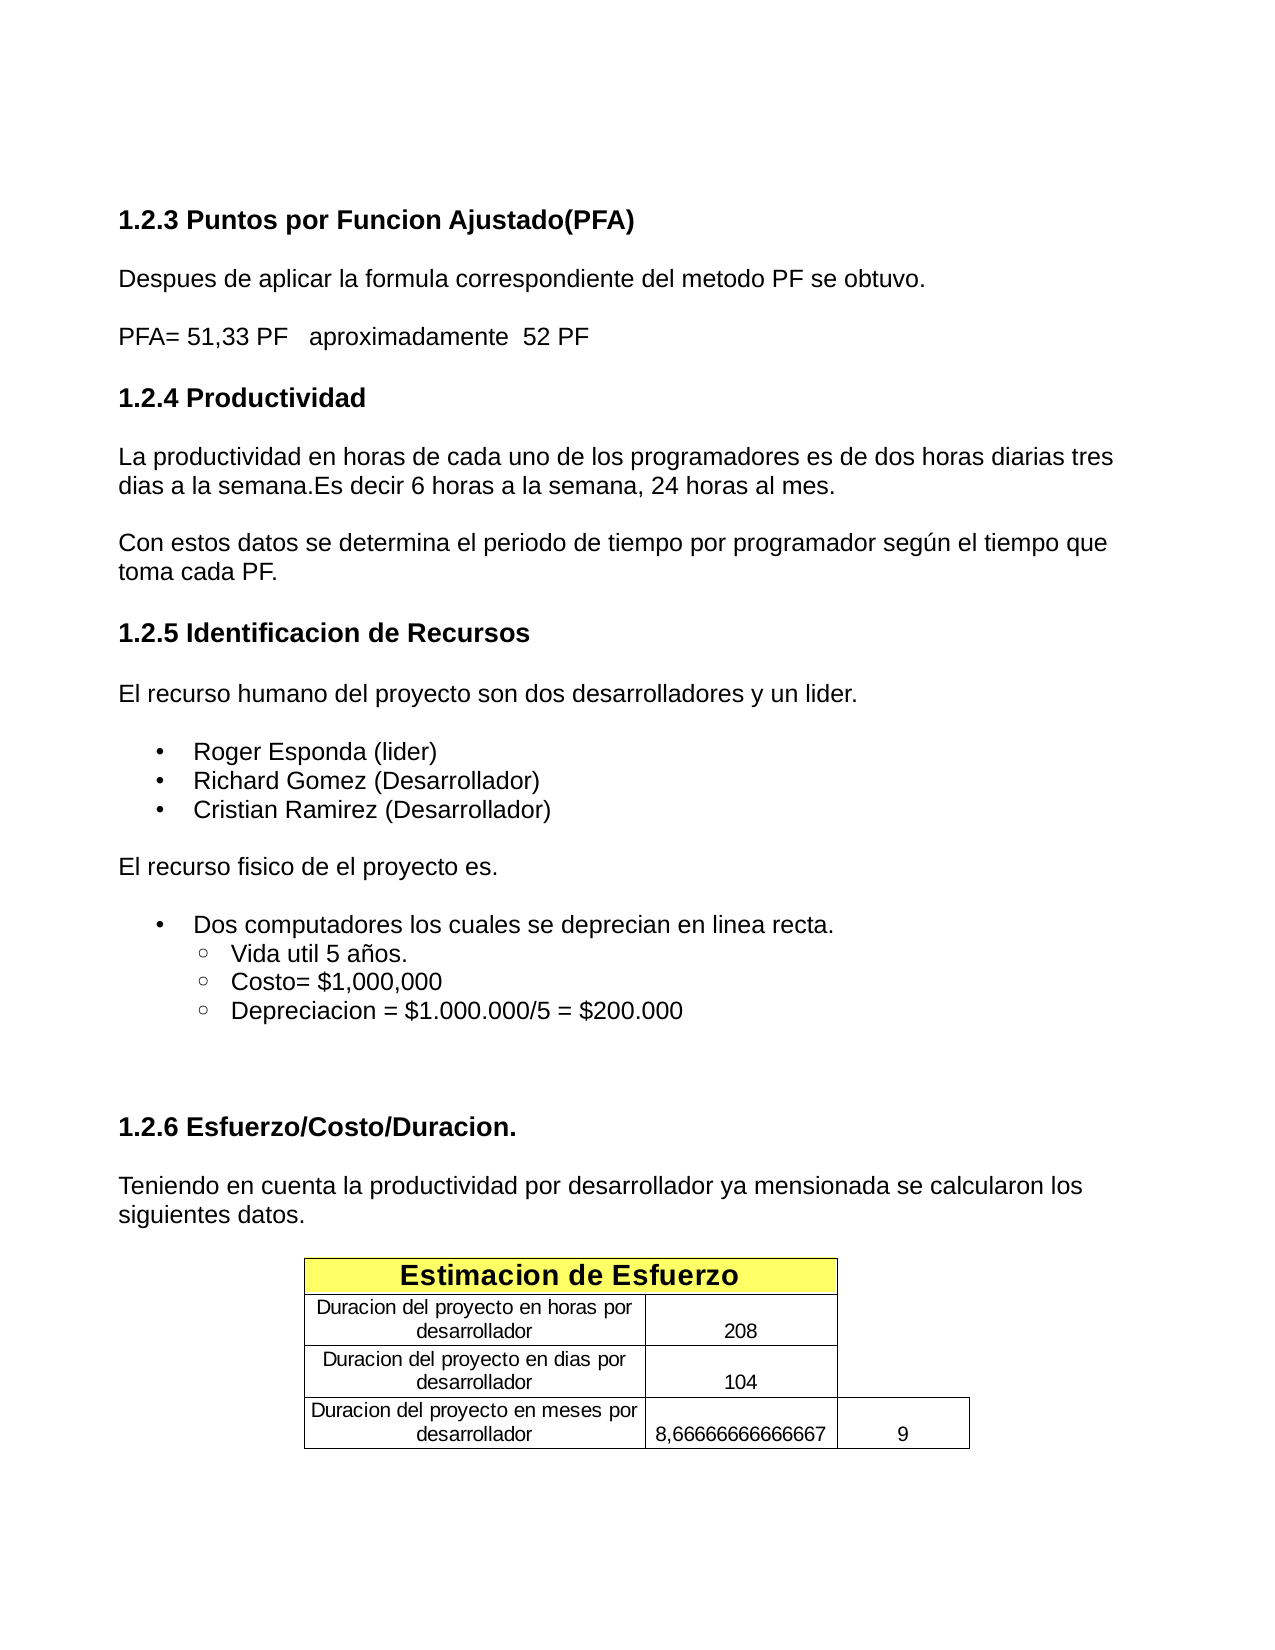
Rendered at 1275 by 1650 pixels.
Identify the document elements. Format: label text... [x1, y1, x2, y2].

list Costo= $1,000,000 [193, 967, 1157, 996]
text 1.2.4 Productividad [118, 382, 1157, 413]
text La productividad en horas de cada uno de los programadores es de dos horas diarias tres dias a la semana.Es decir 6 horas a la semana, 24 horas al mes. [118, 442, 1157, 499]
list Cristian Ramirez (Desarrollador) [156, 794, 1157, 823]
text Teniendo en cuenta la productividad por desarrollador ya mensionada se calcularon los siguientes datos. [118, 1171, 1157, 1229]
list Depreciacion = $1.000.000/5 = $200.000 [193, 996, 1157, 1025]
text PFA= 51,33 PF aproximadamente 52 PF [118, 322, 1157, 351]
text 1.2.3 Puntos por Funcion Ajustado(PFA) [118, 204, 1157, 236]
list Dos computadores los cuales se deprecian en linea recta. [156, 910, 1157, 938]
text 1.2.6 Esfuerzo/Costo/Duracion. [118, 1111, 1157, 1143]
list Vida util 5 años. [193, 938, 1157, 967]
text El recurso fisico de el proyecto es. [118, 852, 1157, 881]
list Richard Gomez (Desarrollador) [156, 766, 1157, 794]
text Con estos datos se determina el periodo de tiempo por programador según el tiempo que toma cada PF. [118, 528, 1157, 586]
text 1.2.5 Identificacion de Recursos [118, 617, 1157, 648]
text El recurso humano del proyecto son dos desarrolladores y un lider. [118, 679, 1157, 708]
text Despues de aplicar la formula correspondiente del metodo PF se obtuvo. [118, 264, 1157, 293]
list Roger Esponda (lider) [156, 737, 1157, 766]
